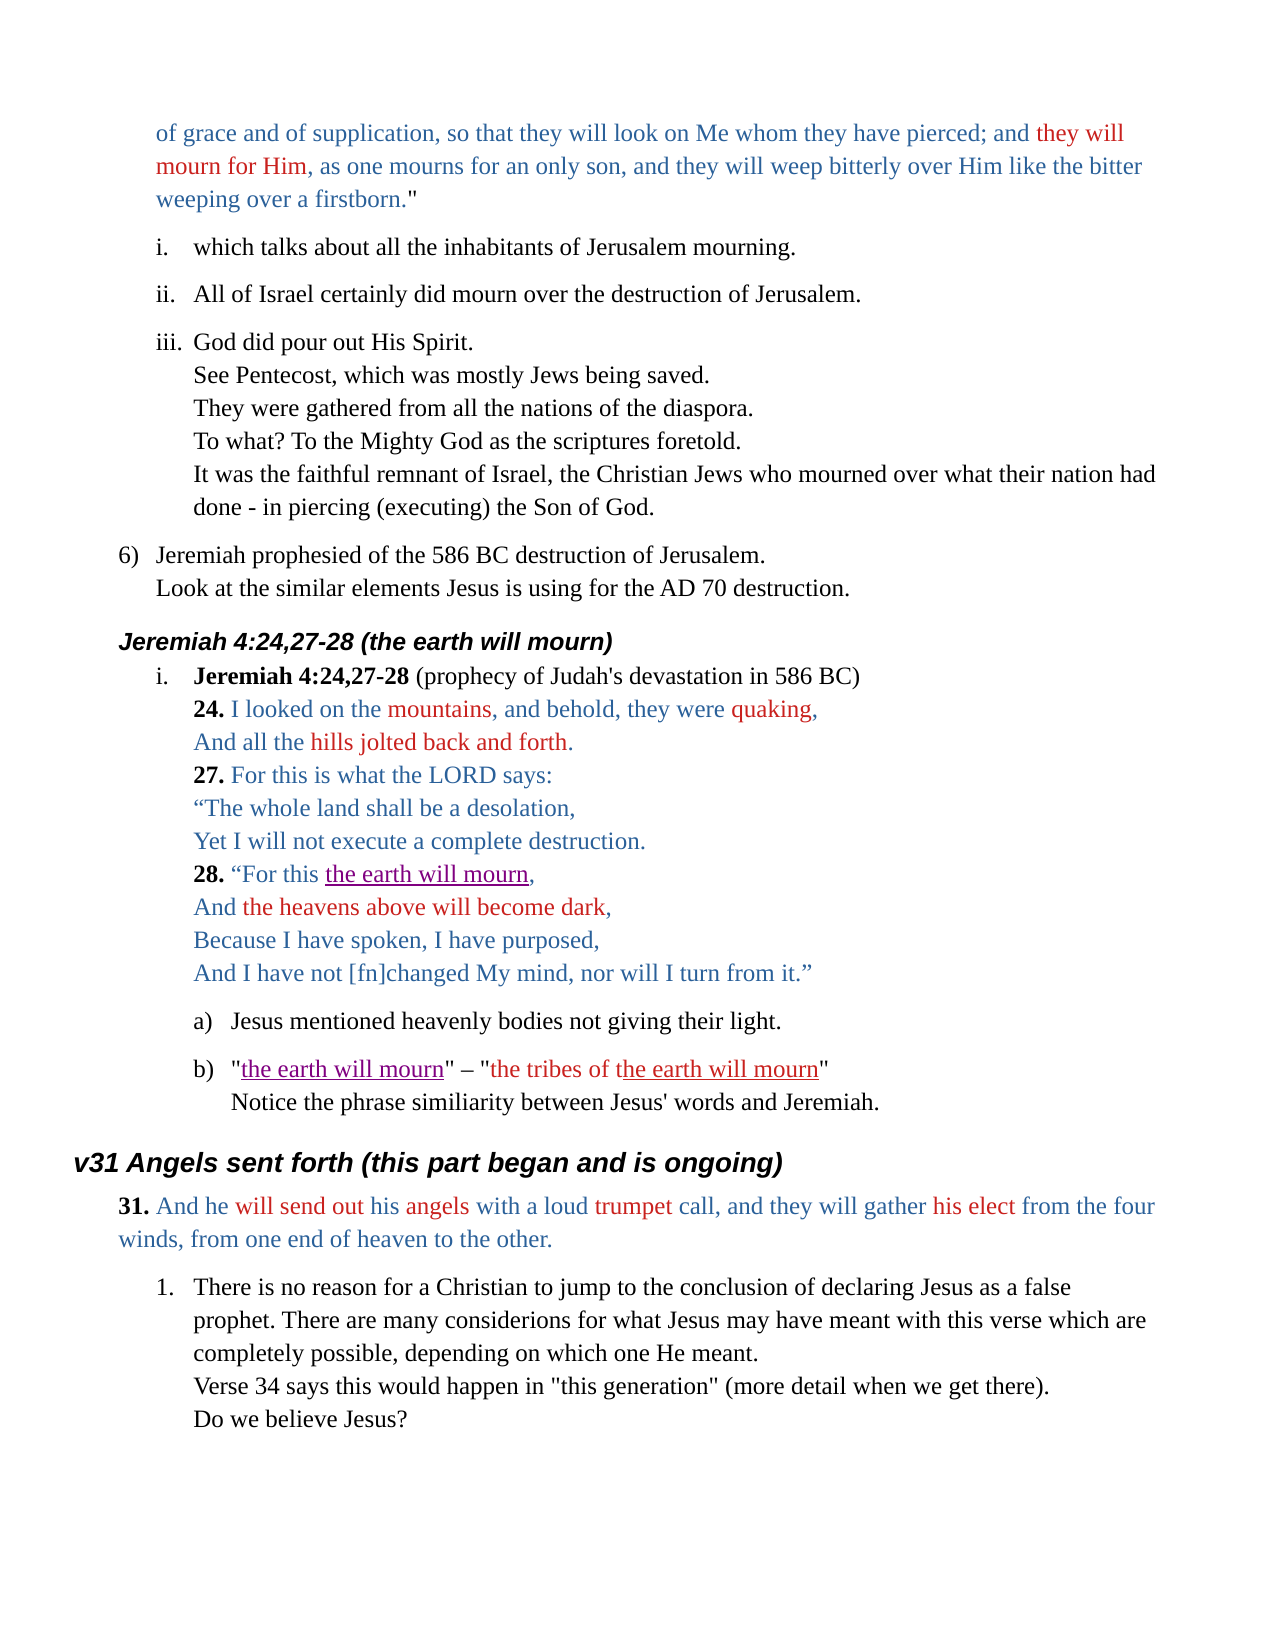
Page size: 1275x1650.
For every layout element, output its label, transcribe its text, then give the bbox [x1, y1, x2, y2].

subtitle Jeremiah 4:24,27-28 (the earth will mourn) [118, 627, 1157, 655]
list which talks about all the inhabitants of Jerusalem mourning. [156, 232, 1157, 261]
list Jeremiah 4:24,27-28 (prophecy of Judah's devastation in 586 BC) 24. I looked on the mountains, and behold, they were quaking, And all the hills jolted back and forth. 27. For this is what the LORD says: “The whole land shall be a desolation, Yet I will not execute a complete destruction. 28. “For this the earth will mourn, And the heavens above will become dark, Because I have spoken, I have purposed, And I have not [fn]changed My mind, nor will I turn from it.” [156, 661, 1157, 987]
list of grace and of supplication, so that they will look on Me whom they have pierced; and they will mourn for Him, as one mourns for an only son, and they will weep bitterly over Him like the bitter weeping over a firstborn." [118, 118, 1157, 213]
subtitle v31 Angels sent forth (this part began and is ongoing) [73, 1147, 1157, 1179]
list "the earth will mourn" – "the tribes of the earth will mourn" Notice the phrase similiarity between Jesus' words and Jeremiah. [193, 1054, 1157, 1116]
text 31. And he will send out his angels with a loud trumpet call, and they will gather his elect from the four winds, from one end of heaven to the other. [118, 1191, 1157, 1253]
list Jeremiah prophesied of the 586 BC destruction of Jerusalem. Look at the similar elements Jesus is using for the AD 70 destruction. [118, 540, 1157, 601]
list God did pour out His Spirit. See Pentecost, which was mostly Jews being saved. They were gathered from all the nations of the diaspora. To what? To the Mighty God as the scriptures foretold. It was the faithful remnant of Israel, the Christian Jews who mourned over what their nation had done - in piercing (executing) the Son of God. [156, 327, 1157, 521]
list Jesus mentioned heavenly bodies not giving their light. [193, 1006, 1157, 1035]
list There is no reason for a Christian to jump to the conclusion of declaring Jesus as a false prophet. There are many considerions for what Jesus may have meant with this verse which are completely possible, depending on which one He meant. Verse 34 says this would happen in "this generation" (more detail when we get there). Do we believe Jesus? [156, 1272, 1157, 1433]
list All of Israel certainly did mourn over the destruction of Jerusalem. [156, 279, 1157, 308]
